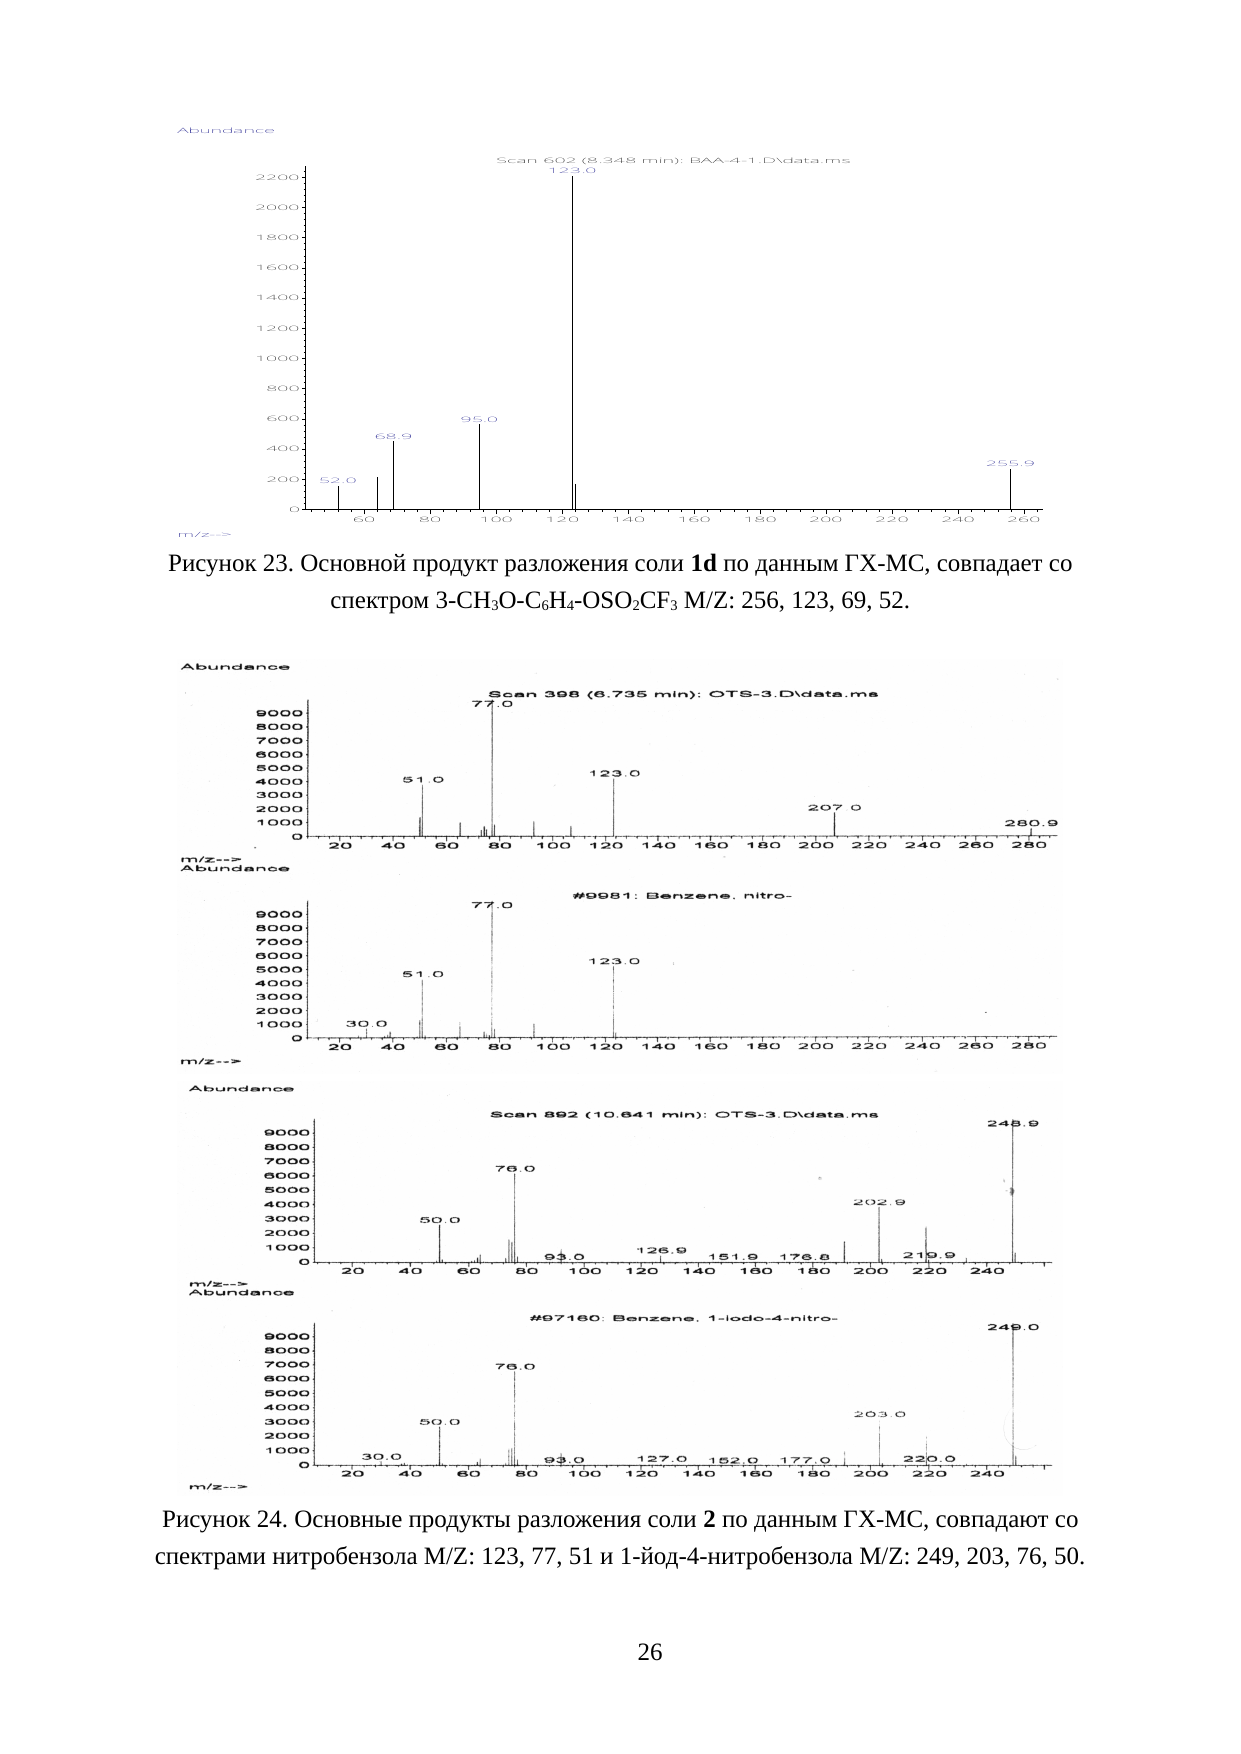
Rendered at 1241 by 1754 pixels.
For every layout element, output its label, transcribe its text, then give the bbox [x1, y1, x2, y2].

text Рисунок 24. Основные продукты разложения соли 2 по данным ГХ-МС, совпадают со спектрами нитробензола M/Z: 123, 77, 51 и 1-йод-4-нитробензола M/Z: 249, 203, 76, 50. [118, 1504, 1122, 1570]
picture [177, 1081, 1063, 1496]
picture [177, 659, 1063, 1074]
text Рисунок 23. Основной продукт разложения соли 1d по данным ГХ-МС, совпадает со спектром 3-CH3O-C6H4-OSO2CF3 M/Z: 256, 123, 69, 52. [118, 548, 1122, 614]
